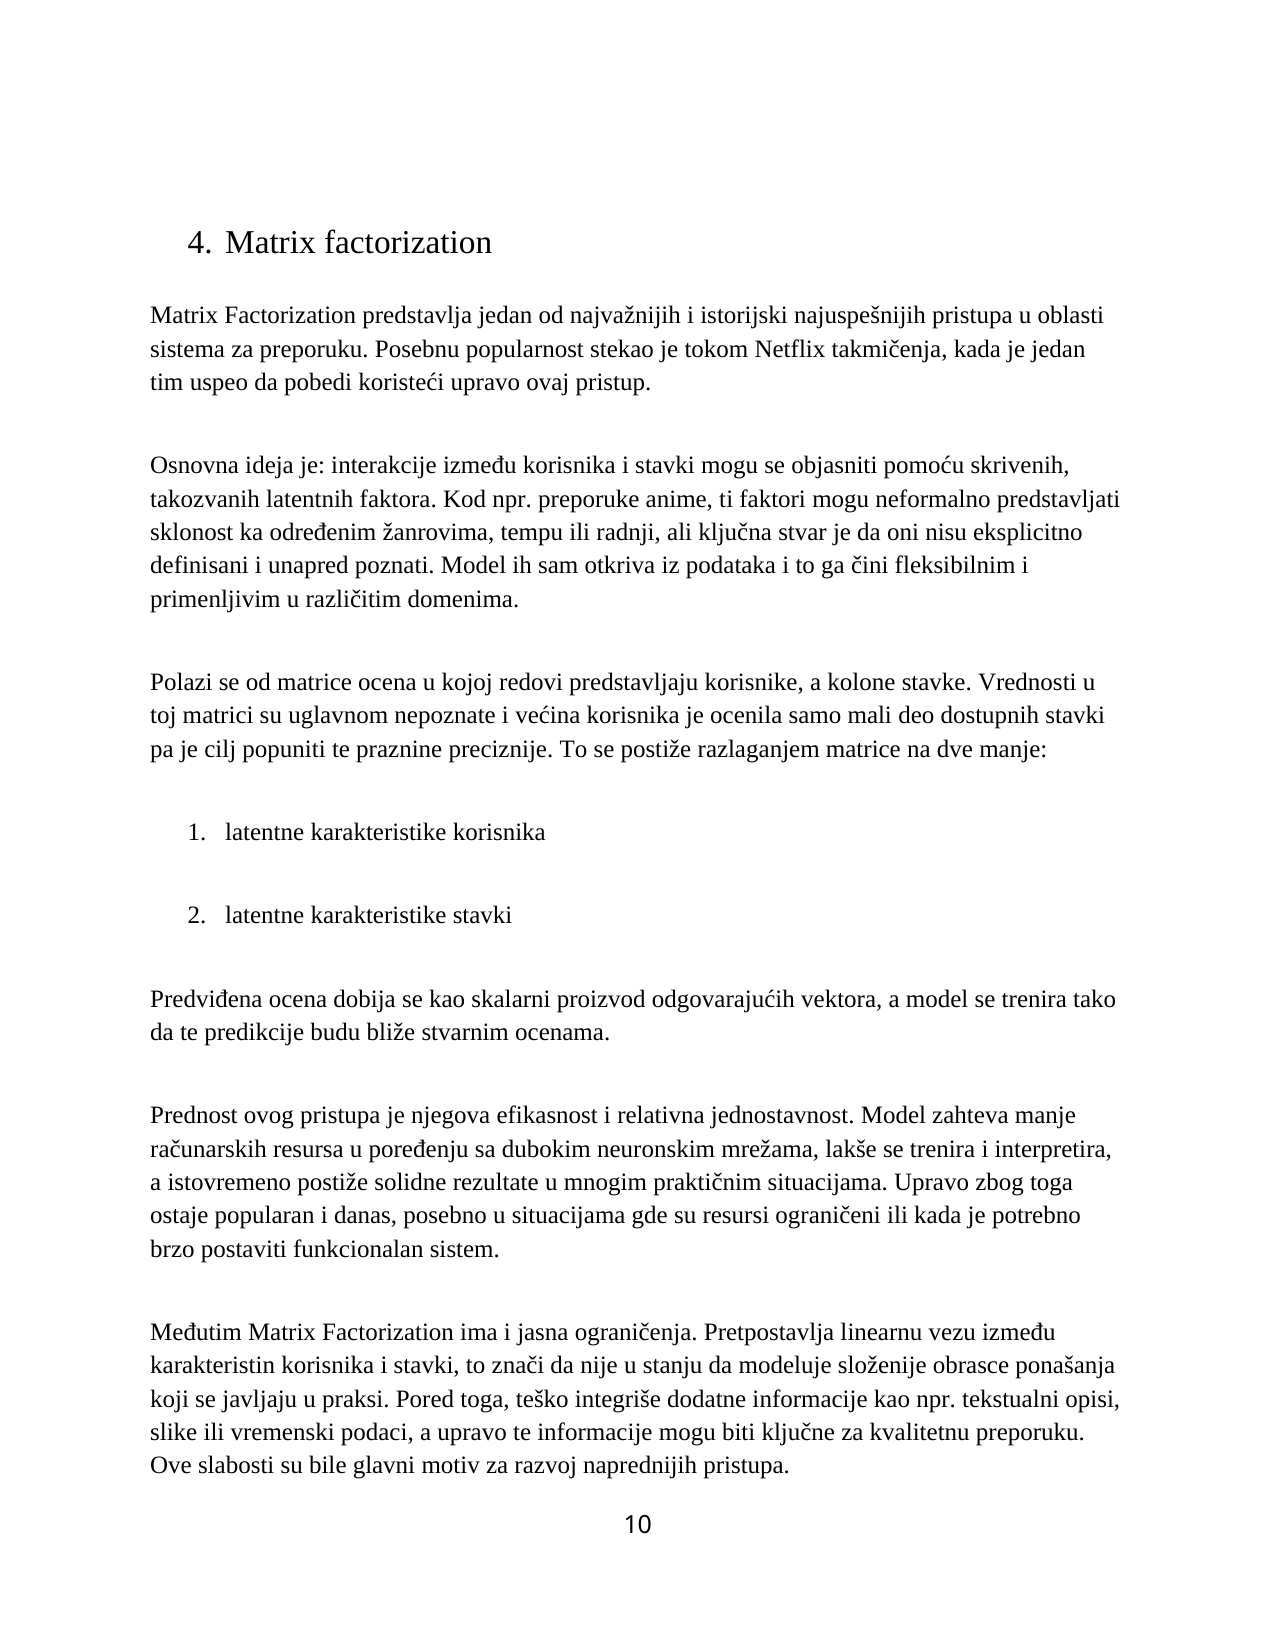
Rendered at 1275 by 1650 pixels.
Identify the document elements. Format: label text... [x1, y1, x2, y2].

text Prednost ovog pristupa je njegova efikasnost i relativna jednostavnost. Model zahteva manje računarskih resursa u poređenju sa dubokim neuronskim mrežama, lakše se trenira i interpretira, a istovremeno postiže solidne rezultate u mnogim praktičnim situacijama. Upravo zbog toga ostaje popularan i danas, posebno u situacijama gde su resursi ograničeni ili kada je potrebno brzo postaviti funkcionalan sistem. [150, 1101, 1125, 1263]
subtitle Matrix factorization [187, 223, 1125, 261]
text Osnovna ideja je: interakcije između korisnika i stavki mogu se objasniti pomoću skrivenih, takozvanih latentnih faktora. Kod npr. preporuke anime, ti faktori mogu neformalno predstavljati sklonost ka određenim žanrovima, tempu ili radnji, ali ključna stvar je da oni nisu eksplicitno definisani i unapred poznati. Model ih sam otkriva iz podataka i to ga čini fleksibilnim i primenljivim u različitim domenima. [150, 451, 1125, 613]
text Matrix Factorization predstavlja jedan od najvažnijih i istorijski najuspešnijih pristupa u oblasti sistema za preporuku. Posebnu popularnost stekao je tokom Netflix takmičenja, kada je jedan tim uspeo da pobedi koristeći upravo ovaj pristup. [150, 301, 1125, 396]
text Međutim Matrix Factorization ima i jasna ograničenja. Pretpostavlja linearnu vezu između karakteristin korisnika i stavki, to znači da nije u stanju da modeluje složenije obrasce ponašanja koji se javljaju u praksi. Pored toga, teško integriše dodatne informacije kao npr. tekstualni opisi, slike ili vremenski podaci, a upravo te informacije mogu biti ključne za kvalitetnu preporuku. Ove slabosti su bile glavni motiv za razvoj naprednijih pristupa. [150, 1317, 1125, 1479]
list latentne karakteristike stavki [187, 901, 1125, 929]
text Predviđena ocena dobija se kao skalarni proizvod odgovarajućih vektora, a model se trenira tako da te predikcije budu bliže stvarnim ocenama. [150, 984, 1125, 1046]
list latentne karakteristike korisnika [187, 817, 1125, 846]
text Polazi se od matrice ocena u kojoj redovi predstavljaju korisnike, a kolone stavke. Vrednosti u toj matrici su uglavnom nepoznate i većina korisnika je ocenila samo mali deo dostupnih stavki pa je cilj popuniti te praznine preciznije. To se postiže razlaganjem matrice na dve manje: [150, 667, 1125, 763]
